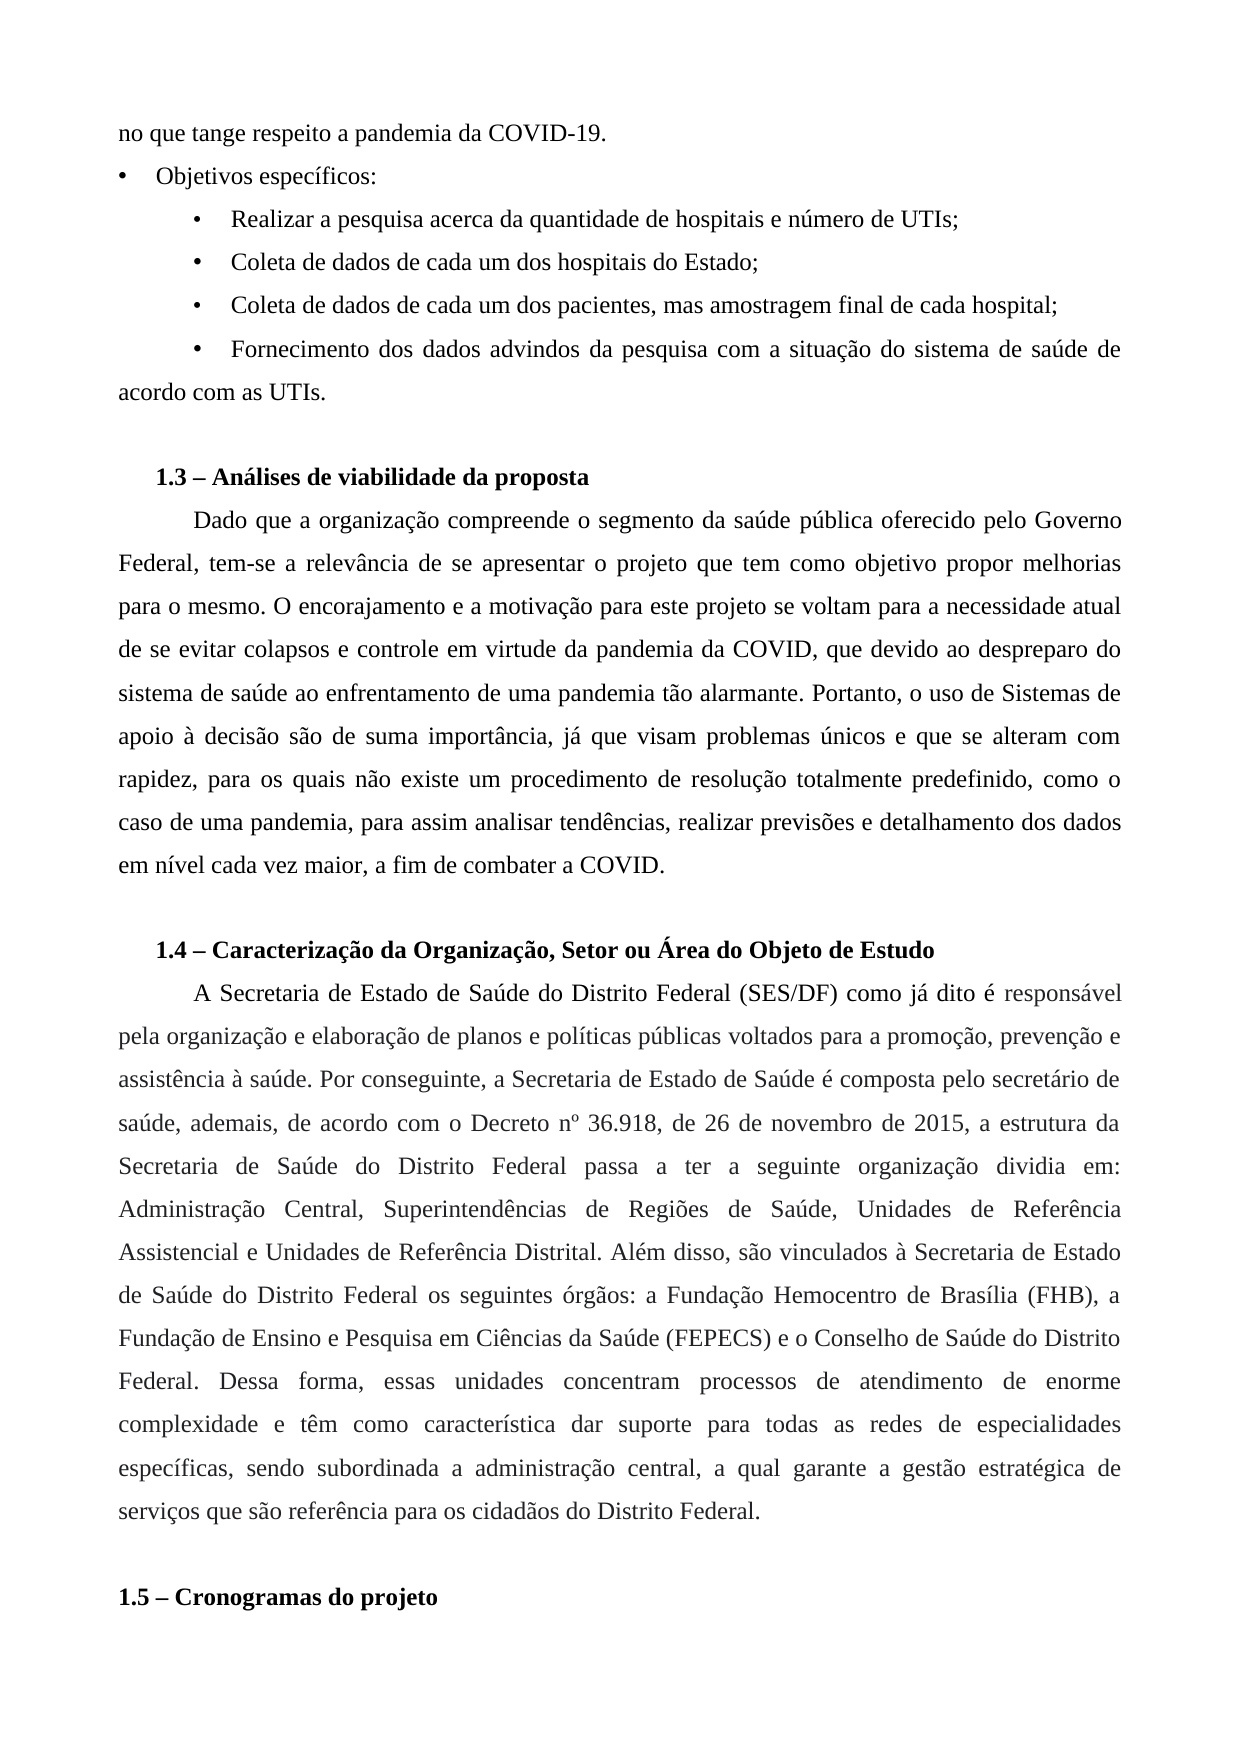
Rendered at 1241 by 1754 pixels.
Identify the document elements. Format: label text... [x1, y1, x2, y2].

text 1.5 – Cronogramas do projeto [118, 1582, 1122, 1611]
list Objetivos específicos: [81, 161, 1122, 190]
text A Secretaria de Estado de Saúde do Distrito Federal (SES/DF) como já dito é responsável pela organização e elaboração de planos e políticas públicas voltados para a promoção, prevenção e assistência à saúde. Por conseguinte, a Secretaria de Estado de Saúde é composta pelo secretário de saúde, ademais, de acordo com o Decreto nº 36.918, de 26 de novembro de 2015, a estrutura da Secretaria de Saúde do Distrito Federal passa a ter a seguinte organização dividia em: Administração Central, Superintendências de Regiões de Saúde, Unidades de Referência Assistencial e Unidades de Referência Distrital. Além disso, são vinculados à Secretaria de Estado de Saúde do Distrito Federal os seguintes órgãos: a Fundação Hemocentro de Brasília (FHB), a Fundação de Ensino e Pesquisa em Ciências da Saúde (FEPECS) e o Conselho de Saúde do Distrito Federal. Dessa forma, essas unidades concentram processos de atendimento de enorme complexidade e têm como característica dar suporte para todas as redes de especialidades específicas, sendo subordinada a administração central, a qual garante a gestão estratégica de serviços que são referência para os cidadãos do Distrito Federal. [118, 978, 1122, 1524]
list no que tange respeito a pandemia da COVID-19. [81, 118, 1122, 147]
text Dado que a organização compreende o segmento da saúde pública oferecido pelo Governo Federal, tem-se a relevância de se apresentar o projeto que tem como objetivo propor melhorias para o mesmo. O encorajamento e a motivação para este projeto se voltam para a necessidade atual de se evitar colapsos e controle em virtude da pandemia da COVID, que devido ao despreparo do sistema de saúde ao enfrentamento de uma pandemia tão alarmante. Portanto, o uso de Sistemas de apoio à decisão são de suma importância, já que visam problemas únicos e que se alteram com rapidez, para os quais não existe um procedimento de resolução totalmente predefinido, como o caso de uma pandemia, para assim analisar tendências, realizar previsões e detalhamento dos dados em nível cada vez maior, a fim de combater a COVID. [118, 505, 1122, 879]
text 1.4 – Caracterização da Organização, Setor ou Área do Objeto de Estudo [155, 935, 1122, 964]
list Fornecimento dos dados advindos da pesquisa com a situação do sistema de saúde de acordo com as UTIs. [81, 334, 1122, 406]
list Coleta de dados de cada um dos pacientes, mas amostragem final de cada hospital; [81, 291, 1122, 319]
list Realizar a pesquisa acerca da quantidade de hospitais e número de UTIs; [81, 204, 1122, 233]
list Coleta de dados de cada um dos hospitais do Estado; [81, 247, 1122, 276]
text 1.3 – Análises de viabilidade da proposta [155, 462, 1122, 491]
